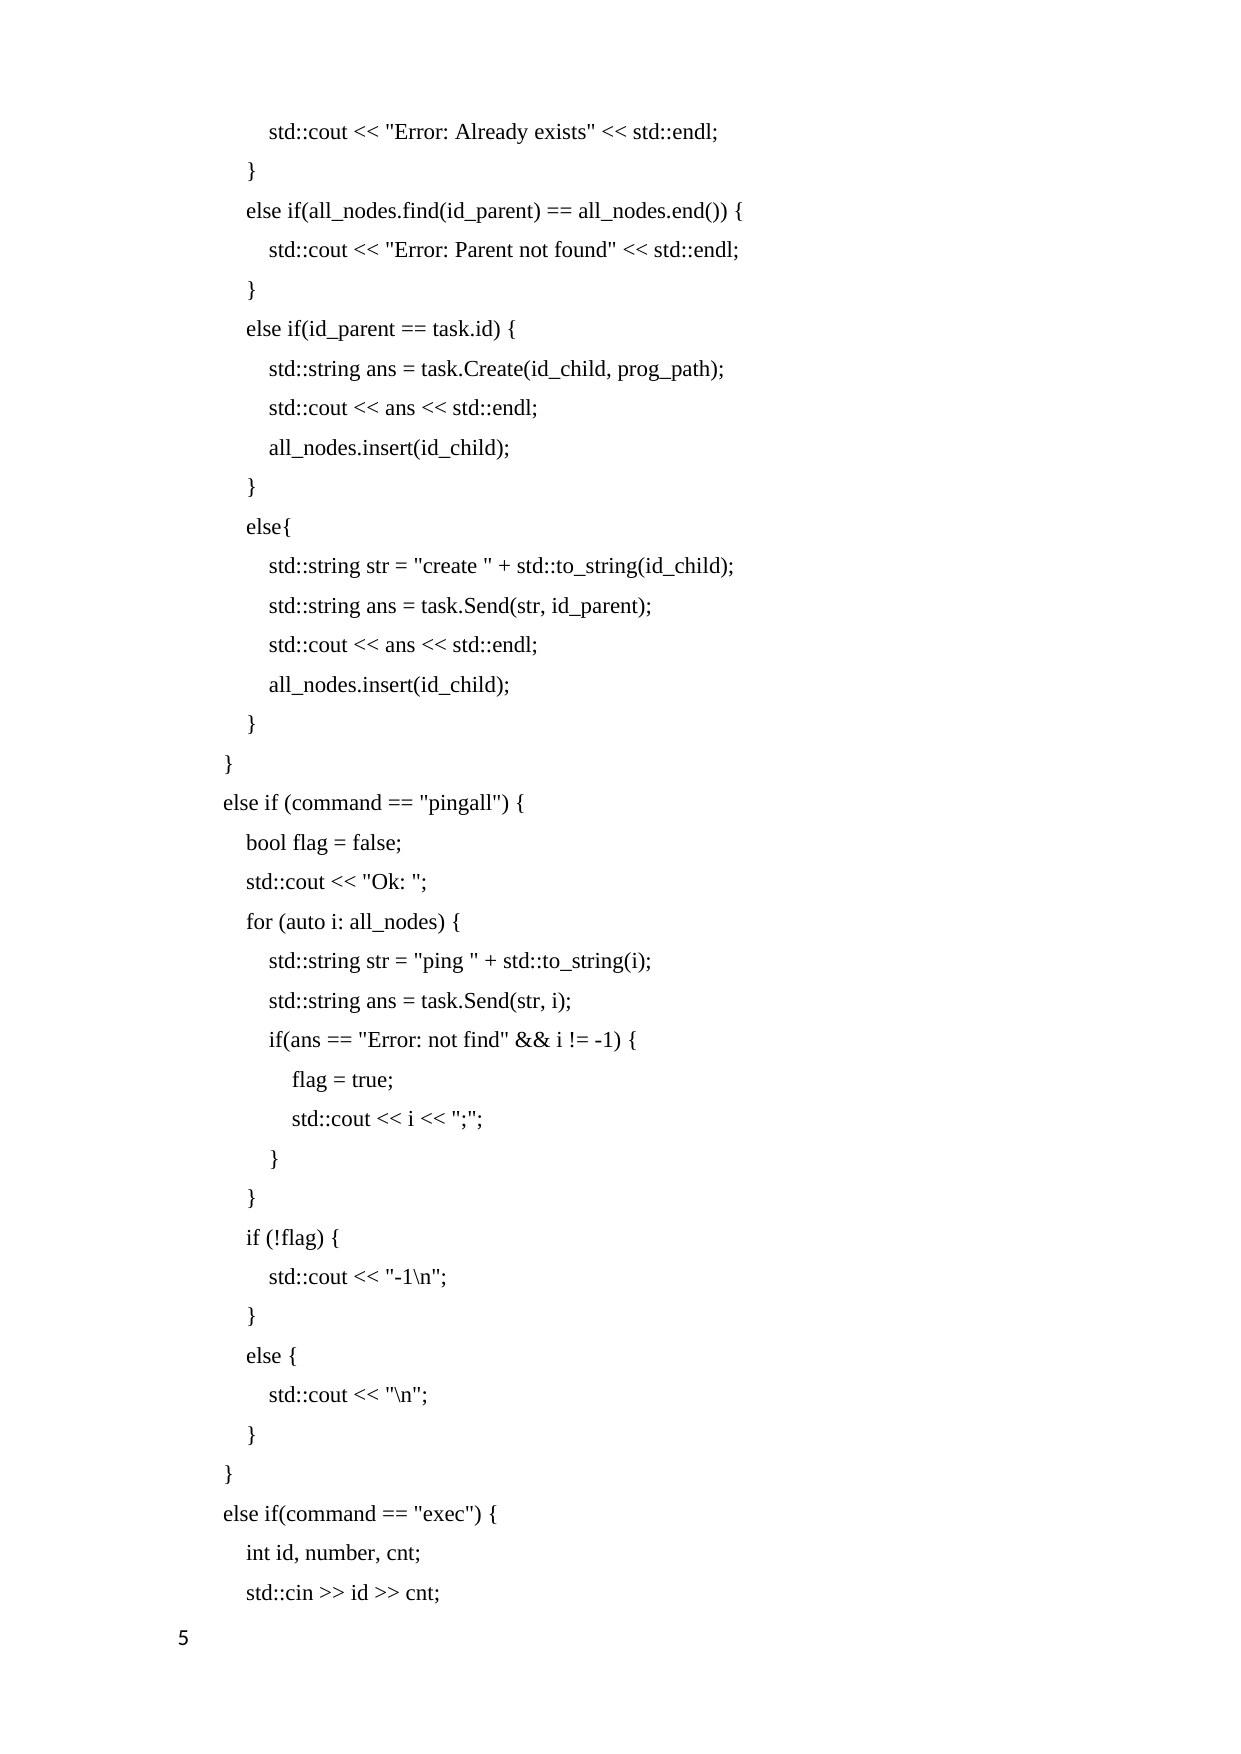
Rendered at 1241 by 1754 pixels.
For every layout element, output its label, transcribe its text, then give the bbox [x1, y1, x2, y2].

text } [177, 1421, 1152, 1447]
text for (auto i: all_nodes) { [177, 908, 1152, 934]
text std::cout << "\n"; [177, 1381, 1152, 1408]
text } [177, 1460, 1152, 1487]
text std::string str = "create " + std::to_string(id_child); [177, 552, 1152, 579]
text if(ans == "Error: not find" && i != -1) { [177, 1026, 1152, 1052]
text if (!flag) { [177, 1223, 1152, 1250]
text } [177, 1184, 1152, 1210]
text all_nodes.insert(id_child); [177, 434, 1152, 460]
text else{ [177, 513, 1152, 539]
text else if(all_nodes.find(id_parent) == all_nodes.end()) { [177, 197, 1152, 223]
text else { [177, 1342, 1152, 1368]
text } [177, 1302, 1152, 1329]
text std::cout << "Error: Already exists" << std::endl; [177, 118, 1152, 144]
text } [177, 473, 1152, 500]
text } [177, 276, 1152, 302]
text else if (command == "pingall") { [177, 789, 1152, 816]
text std::cout << "Error: Parent not found" << std::endl; [177, 237, 1152, 263]
text std::cout << i << ";"; [177, 1105, 1152, 1131]
text std::cin >> id >> cnt; [177, 1579, 1152, 1605]
text } [177, 1144, 1152, 1171]
text all_nodes.insert(id_child); [177, 671, 1152, 697]
text else if(command == "exec") { [177, 1500, 1152, 1526]
text std::string str = "ping " + std::to_string(i); [177, 947, 1152, 973]
text } [177, 710, 1152, 737]
text bool flag = false; [177, 829, 1152, 855]
text std::string ans = task.Create(id_child, prog_path); [177, 355, 1152, 381]
text std::string ans = task.Send(str, i); [177, 987, 1152, 1013]
text } [177, 158, 1152, 184]
text flag = true; [177, 1066, 1152, 1092]
text int id, number, cnt; [177, 1539, 1152, 1566]
text else if(id_parent == task.id) { [177, 316, 1152, 342]
text std::cout << ans << std::endl; [177, 394, 1152, 421]
text std::cout << "Ok: "; [177, 868, 1152, 894]
text std::cout << "-1\n"; [177, 1263, 1152, 1289]
text std::cout << ans << std::endl; [177, 631, 1152, 658]
text } [177, 750, 1152, 776]
text std::string ans = task.Send(str, id_parent); [177, 592, 1152, 618]
